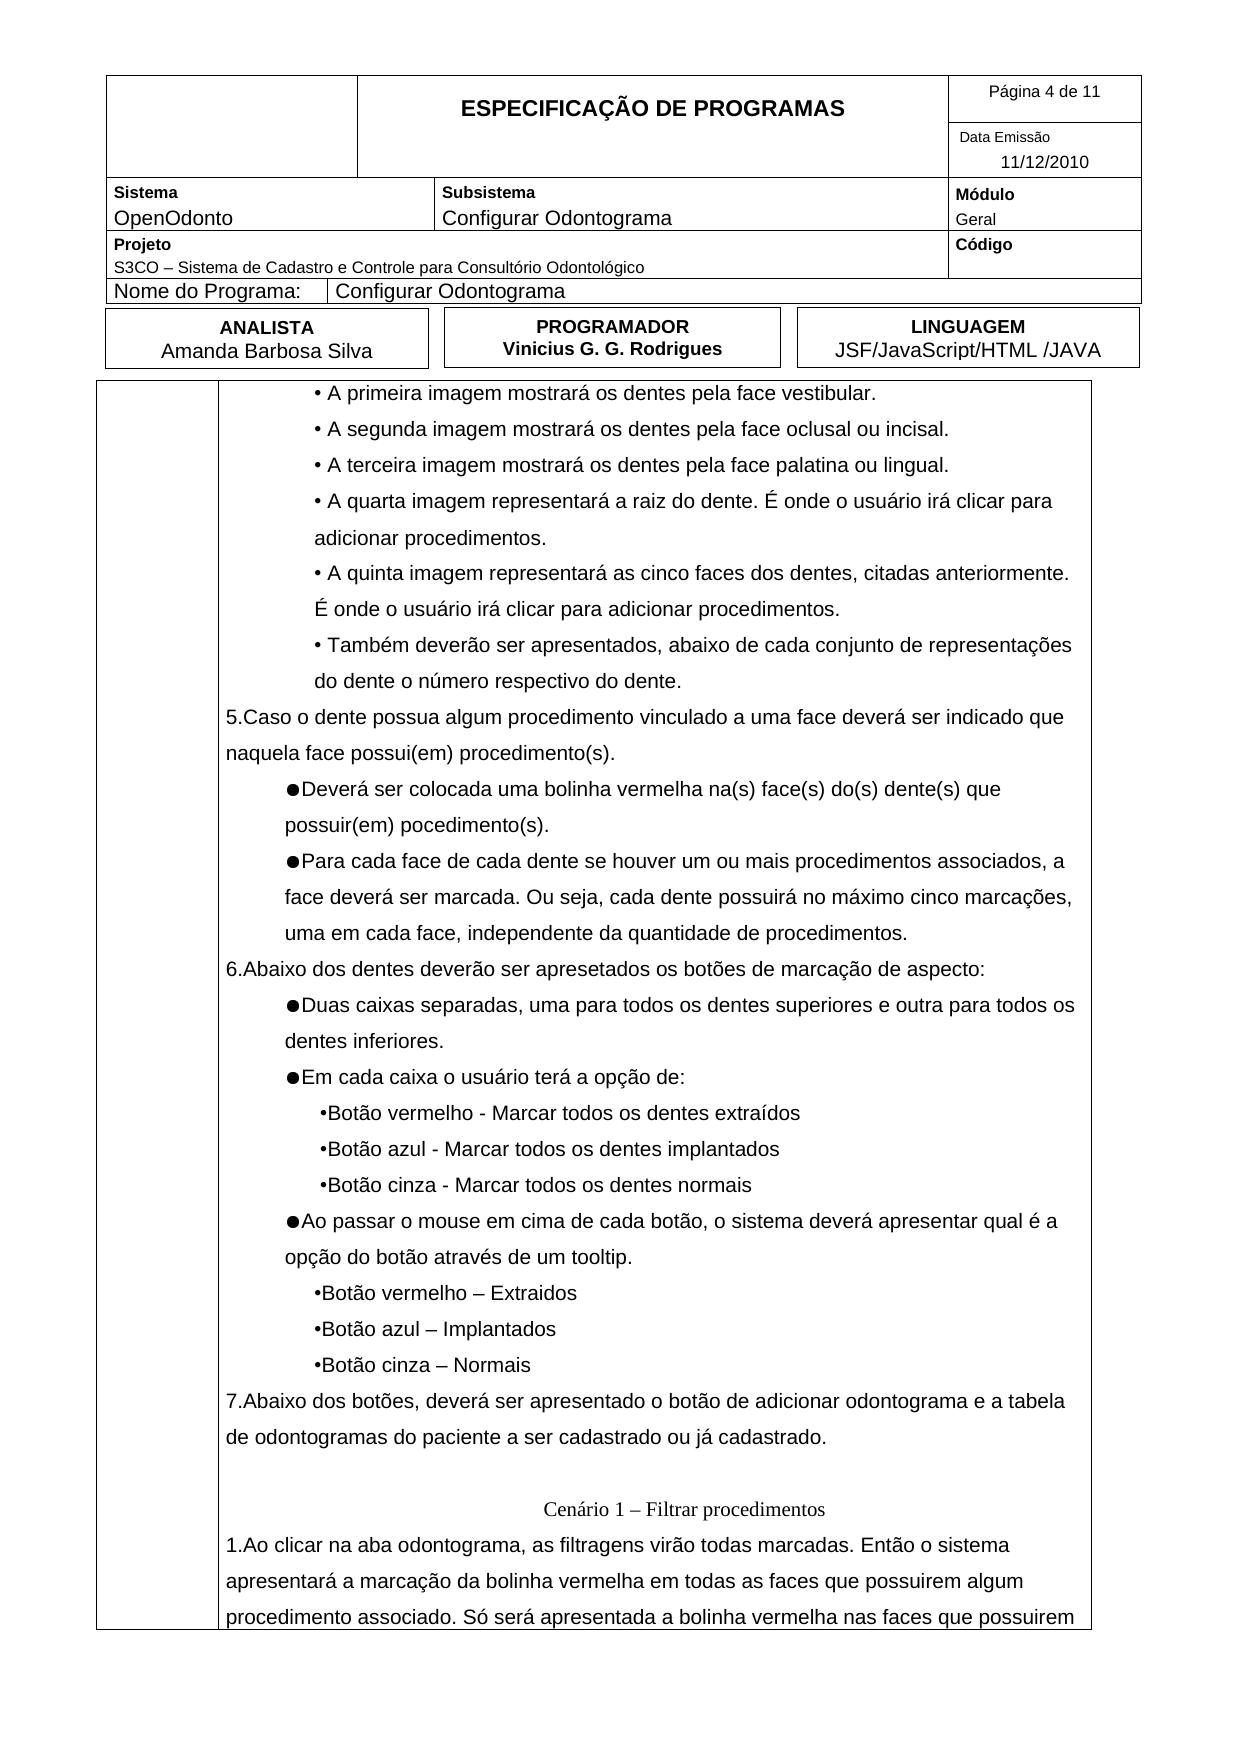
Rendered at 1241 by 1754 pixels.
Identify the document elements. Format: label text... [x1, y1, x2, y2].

table_header Apresentar ao usuário a tela de associação de procedimentos do odontograma do paciente. Usuário. Selecionar a aba Odontograma no cadastro de Paciente. Fluxos Principais Sistema deverá apresentar a aba Odontograma no cadastro de Paciente. Nessa aba o sistema deverá apresentar logo em cima os dados do ondotograma selecionado. No caso, serão os dados do odontograma default. Caso outro odontograma seja selecionado, os dados deverão ser apresentados de acordo com o registro selecionado. Os dados apresentados serão: Código – 1 por exemplo Nome – Odontograma Padrão Data – a data atual Descrição - Primeira configuração do odontograma do paciente. Caso os dados do registro ultrapassem os limites da tela (como o campo descrição que pode ser extenso), o sistema deverá apresentar as informações até o limite especificado da tela, colocar reticências e permitir que o usuário visualize o restante da informação do registro ao passar o mouse sobre a informação incompleta na tela através de um tooltip. Isso deverá ser feito para não estourar os limites da tela. Abaixo desses dados deverão ser apresentadas as opções de filtragem: Não Realizado Realizado Planejado Pago Cada opção de filtragem deverá ser uma checkbox. Deverã vir todas as opções marcadas. Abaixo das opções de filtragem, o sistema deverá apresentar todos os dentes de uma pessoa adulta. Cada dente terá cinco representações: A primeira imagem mostrará os dentes pela face vestibular. A segunda imagem mostrará os dentes pela face oclusal ou incisal. A terceira imagem mostrará os dentes pela face palatina ou lingual. A quarta imagem representará a raiz do dente. É onde o usuário irá clicar para adicionar procedimentos. A quinta imagem representará as cinco faces dos dentes, citadas anteriormente. É onde o usuário irá clicar para adicionar procedimentos. Também deverão ser apresentados, abaixo de cada conjunto de representações do dente o número respectivo do dente. Caso o dente possua algum procedimento vinculado a uma face deverá ser indicado que naquela face possui(em) procedimento(s). Deverá ser colocada uma bolinha vermelha na(s) face(s) do(s) dente(s) que possuir(em) pocedimento(s). Para cada face de cada dente se houver um ou mais procedimentos associados, a face deverá ser marcada. Ou seja, cada dente possuirá no máximo cinco marcações, uma em cada face, independente da quantidade de procedimentos. Abaixo dos dentes deverão ser apresetados os botões de marcação de aspecto: Duas caixas separadas, uma para todos os dentes superiores e outra para todos os dentes inferiores. Em cada caixa o usuário terá a opção de: Botão vermelho - Marcar todos os dentes extraídos Botão azul - Marcar todos os dentes implantados Botão cinza - Marcar todos os dentes normais Ao passar o mouse em cima de cada botão, o sistema deverá apresentar qual é a opção do botão através de um tooltip. Botão vermelho – Extraidos Botão azul – Implantados Botão cinza – Normais Abaixo dos botões, deverá ser apresentado o botão de adicionar odontograma e a tabela de odontogramas do paciente a ser cadastrado ou já cadastrado. Cenário 1 – Filtrar procedimentos Ao clicar na aba odontograma, as filtragens virão todas marcadas. Então o sistema apresentará a marcação da bolinha vermelha em todas as faces que possuirem algum procedimento associado. Só será apresentada a bolinha vermelha nas faces que possuirem procedimentos de acordo com o status da filtragem selecionada. O usuário poderá então desmarcar uma opção de filtragem, o sistema irá carregar e apresentar as marcações de bolinha vermelha apenas nas faces que possuirem algum procedimento com os status selecionados na filtragem. O usuário não precisará clicar necessariamente na checkbox da filtragem. O usuário poderá selecionar todo o quadrado respectivo a filtragem desejada e a checkbox será desmarcada ou marcada. Ao passar o mouse sobre cada quadrado da filtragem, o sistema deverá colocar uma sombra acinzentada em toda a área selecionável para aquela filtragem, indicando ao usuário que em qualquer parte daquela área que ele selecione o checkbox será marcado ou desmarcado. Fluxos alternativos – filtragem Fluxo Alternativo 1 – Usuário marcou ou desmarcou outro status Caso o usuário marque ou desmaque outro status de filtragem, o sistema deverá carregar e apresentar novamente as marcações somente nas faces que possuirem procedimentos com os status selecionados na filtragem. Cenário 2 – Verificar procedimentos por face do dente Caso o usuário deseje saber quantos procedimentos estão associados a uma face que possui, ou não, marcação, ele poderá passar o mouse sobre a face desejada. O sistema irá marcar a face, apresentando-a com um sombreado cinza e apresentará a quantidade de procedimentos associados através de um tooltip. Cenário 3 – Marcar dentes Ao selecionar a aba de odontograma, todos os dentes virão como default marcados domo normais, ou seja, não possuirão nenhuma marcação. Caso o usuário deseje marcar um dente como Extraído, deverá clicar com o botão direito em cima de uma das três imagens que representam o dente desejado. O sistema irá apresentar uma pequena tela com as opções: Extraído, Implante e Normal, sendo que a opção Normal deverá vir marcada como default. O usuário seleciona então a opção Extraído. Ao selecionar essa opção, o sistema deverá desabilitar as faces do dente e a representação da raiz, que permitem que sejam associados procedimentos, e marcar a primeira imagem que representa o dente com o mesmo ícone do botão de marcação de extraído, ou seja, o botão vermelho. Caso o usuário passe o mouse sobre o ícone do dente, o sistema deverá apresentar a mensagem Dente Extraído através de um tooltip. Caso o usuário deseje marcar um dente como Implantado, deverá clicar com o botão direito em cima de uma das três imagens que representam o dente desejado. O sistema irá apresentar uma pequena tela com as opções: Extraído, Implante e Normal, sendo que a opção Normal deverá vir marcada como default. O usuário seleciona então a opção Implante. Ao selecionar essa opção, o sistema deverá desabilitar as faces do dente e a representação da raiz, que permitem que sejam associados procedimentos, e marcar a primeira imagem que representa o dente com o mesmo ícone do botão de marcação de implantado, ou seja, o botão azul. Caso o usuário passe o mouse sobre o ícone do dente, o sistema deverá apresentar a mensagem Dente Implantado através de um tooltip. Caso o usuário marque novamente o dente como normal, o sistema deverá habilitá-lo novamente. Para que a tela de opções de marcação seja apresentada, o usuário deverá clicar com o botão direito em cima de uma das três imagens que representam o dente. Fluxos alternativos – marcação Fluxo Alternativo 1 – Marcar dentes pelos botões Caso o usuário queira marcar todos os dentes superiores do odontograma como extraídos, o usuário poderá ir na caixa “Todos superiores” e selecionar o botão vermelho. O sistema deverá desabilitar as faces de todos os dentes superiores e as representações das raízes, que permitem que sejam associados procedimentos, e marcar a primeira imagem que representa cada dente com o ícone do botão de marcação de extraído, ou seja, o botão vermelho. Caso o usuário passe o mouse sobre o ícone no dente, o sistema deverá apresentar a mensagem Dente Extraído através de um tooltip. Caso o usuário queira marcar todos os dentes inferiores do odontograma como extraídos, o usuário poderá ir na caixa “Todos inferiores” e selecionar o botão vermelho. O sistema deverá desabilitar as faces de todos os dentes inferiores e as representações das raízes, que permitem que sejam associados procedimentos, e marcar a primeira imagem que representa cada dente com o ícone do botão de marcação de extraído, ou seja, o botão vermelho. Caso o usuário passe o mouse sobre o ícone no dente, o sistema deverá apresentar a mensagem Dente Extraído através de um tooltip. Caso o usuário queira marcar todos os dentes superiores do odontograma como implantados, o usuário poderá ir na caixa “Todos superiores” e selecionar o botão azul. O sistema deverá desabilitar as faces de todos os dentes superiores e as representações das raízes, que permitem que sejam associados procedimentos, e marcar a primeira imagem que representa cada dente com o ícone do botão de marcação de implantado, ou seja, o botão azul. Caso o usuário passe o mouse sobre o ícone no dente, o sistema deverá apresentar a mensagem Dente Implantado através de um tooltip. Caso o usuário queira marcar todos os dentes inferiores do odontograma como implantados, o usuário poderá ir na caixa “Todos inferiores” e selecionar o botão azul. O sistema deverá desabilitar as faces de todos os dentes inferiores e as representações das raízes, que permitem que sejam associados procedimentos, e marcar a primeira imagem que representa cada dente com o ícone do botão de marcação de implantado, ou seja, o botão azul. Caso o usuário passe o mouse sobre o ícone no dente, o sistema deverá apresentar a mensagem Dente Implantado através de um tooltip. Caso o usuário queira marcar todos os dentes superiores do odontograma como normais, o usuário poderá ir na caixa “Todos superiores” e selecionar o botão cinza. O sistema deverá habilitar novamente as faces e as raízes de todos os dente superiores. Caso o usuário queira marcar todos os dentes inferiores do odontograma como normais, o usuário poderá ir na caixa “Todos inferiores” e selecionar o botão cinza. O sistema deverá habilitar novamente as faces e as raízes de todos os dente inferiores. Ao clicar no botão de marcação, todos os dentes superiores ou inferiores serão marcados independentemente de sua marcação anterior ou procedimentos associados a qualquer face ou raíz.. Fluxo de Exceção – marcação Fluxo de Exceção 1 – Usuário fecha a tela de marcação Se caso após clicar com o botão direito em cima de uma das três imagens que representam o dente, o usuário não queira mais trocar a marcação do dente, ele poderá clicar em qualquer parte da tela, que não seja a tela de opções de marcação e então a tela de marcação será fechada. Exceções Perda de conexão com o servidor ou banco de dados. Apresentar mensagem em uma pop up: “Falha não prevista – Consulte o administrador do sistema” A sessão do usuário deve expirar em 30 minutos, a partir disso se o usuário selecionar qualquer ação do sistema, ele deve ser redirecionado para a tela de login. Se o usuário selecionar link do “OpenOdonto” (Logo no canto Superior direito Sob o menu), sistema deve redirecionar para a tela principal do sistema. Se o usuário selecionar a opção “sair” (encerrar sessão), sistema deve redirecionar para tela de login e encerrar a sessão corrente do usuário. [219, 381, 1091, 1629]
table_header [97, 381, 218, 1629]
